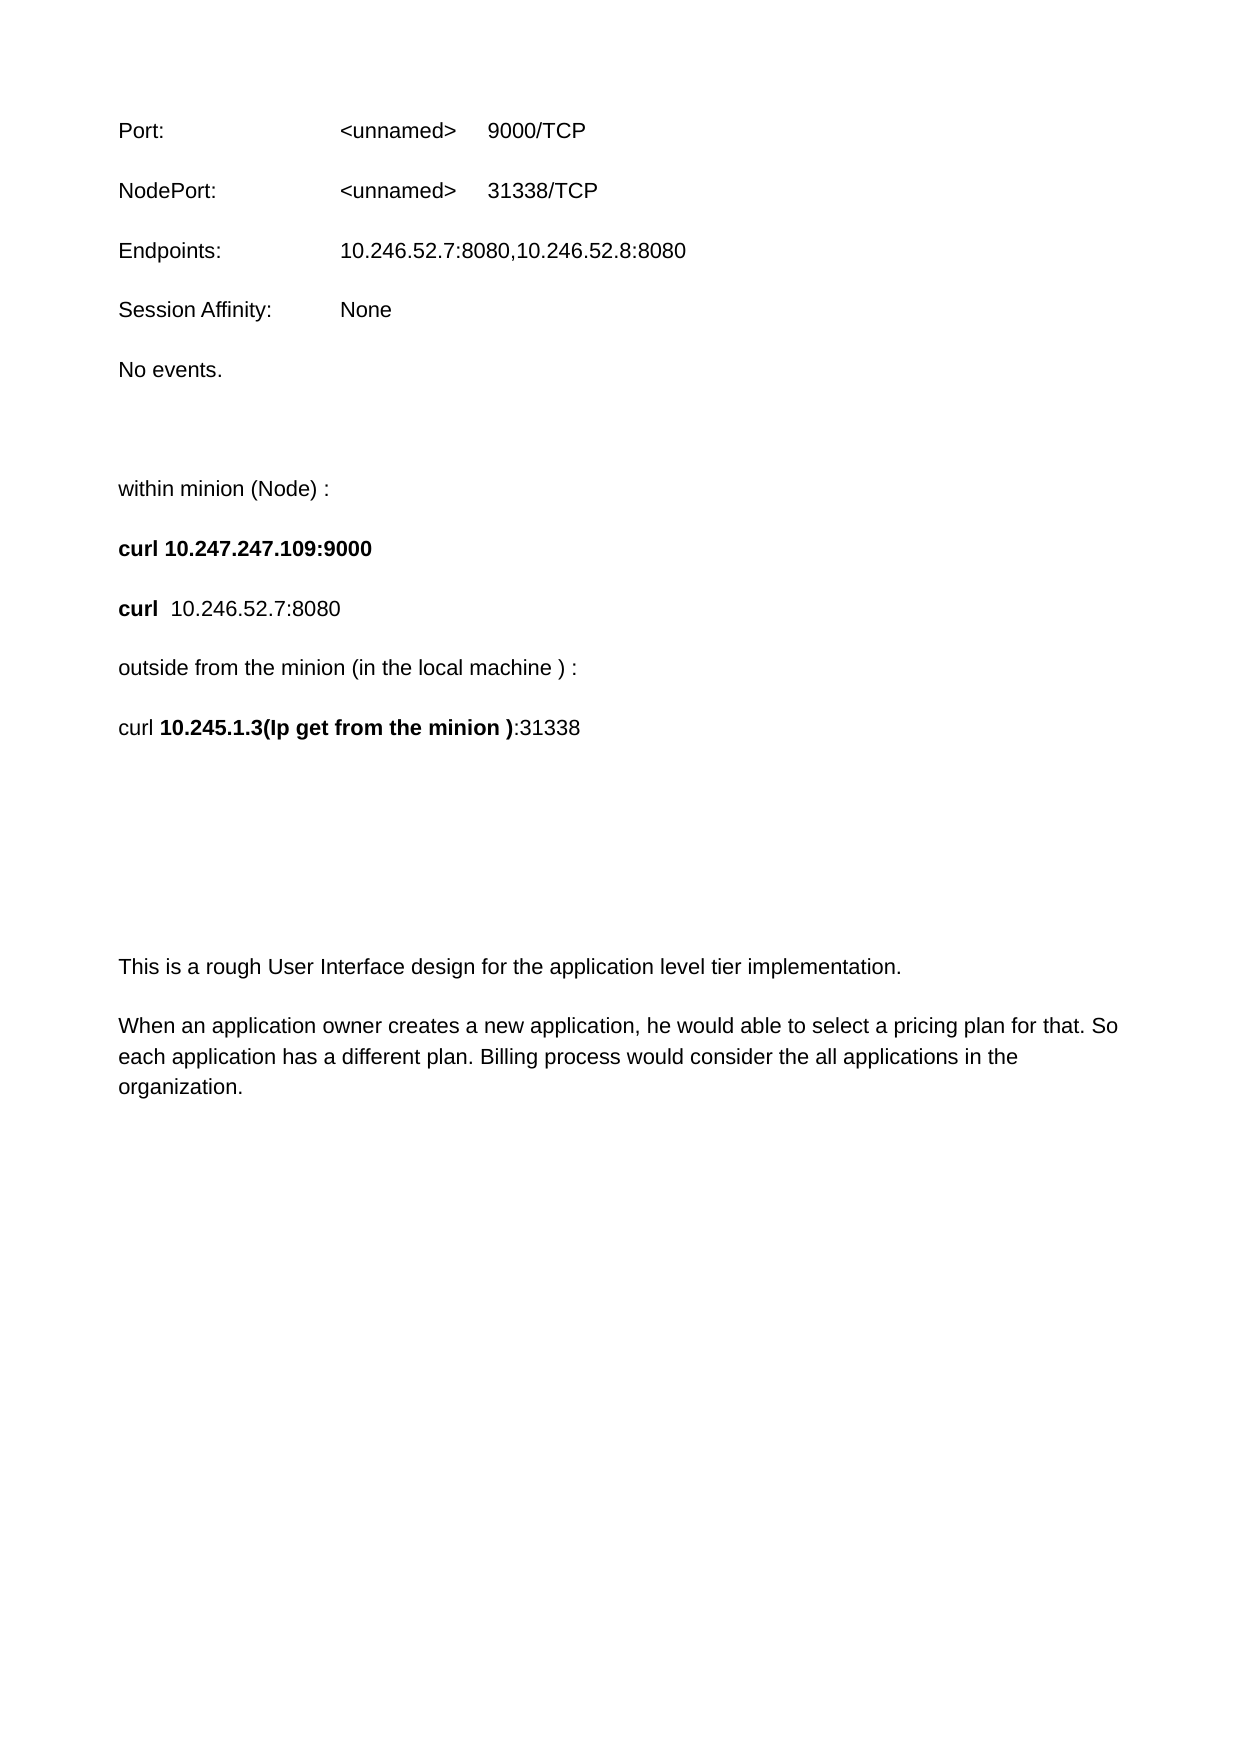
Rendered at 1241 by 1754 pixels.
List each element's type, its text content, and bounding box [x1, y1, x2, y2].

text Port: <unnamed> 9000/TCP [118, 118, 1122, 143]
text NodePort: <unnamed> 31338/TCP [118, 178, 1122, 203]
text Endpoints: 10.246.52.7:8080,10.246.52.8:8080 [118, 237, 1122, 263]
text within minion (Node) : [118, 476, 1122, 501]
text outside from the minion (in the local machine ) : [118, 655, 1122, 681]
text curl 10.247.247.109:9000 [118, 536, 1122, 561]
text When an application owner creates a new application, he would able to select a pricing plan for that. So each application has a different plan. Billing process would consider the all applications in the organization. [118, 1013, 1122, 1099]
text curl 10.245.1.3(Ip get from the minion ):31338 [118, 715, 1122, 740]
text No events. [118, 357, 1122, 382]
text This is a rough User Interface design for the application level tier implementation. [118, 954, 1122, 979]
text curl 10.246.52.7:8080 [118, 596, 1122, 621]
text Session Affinity: None [118, 297, 1122, 322]
